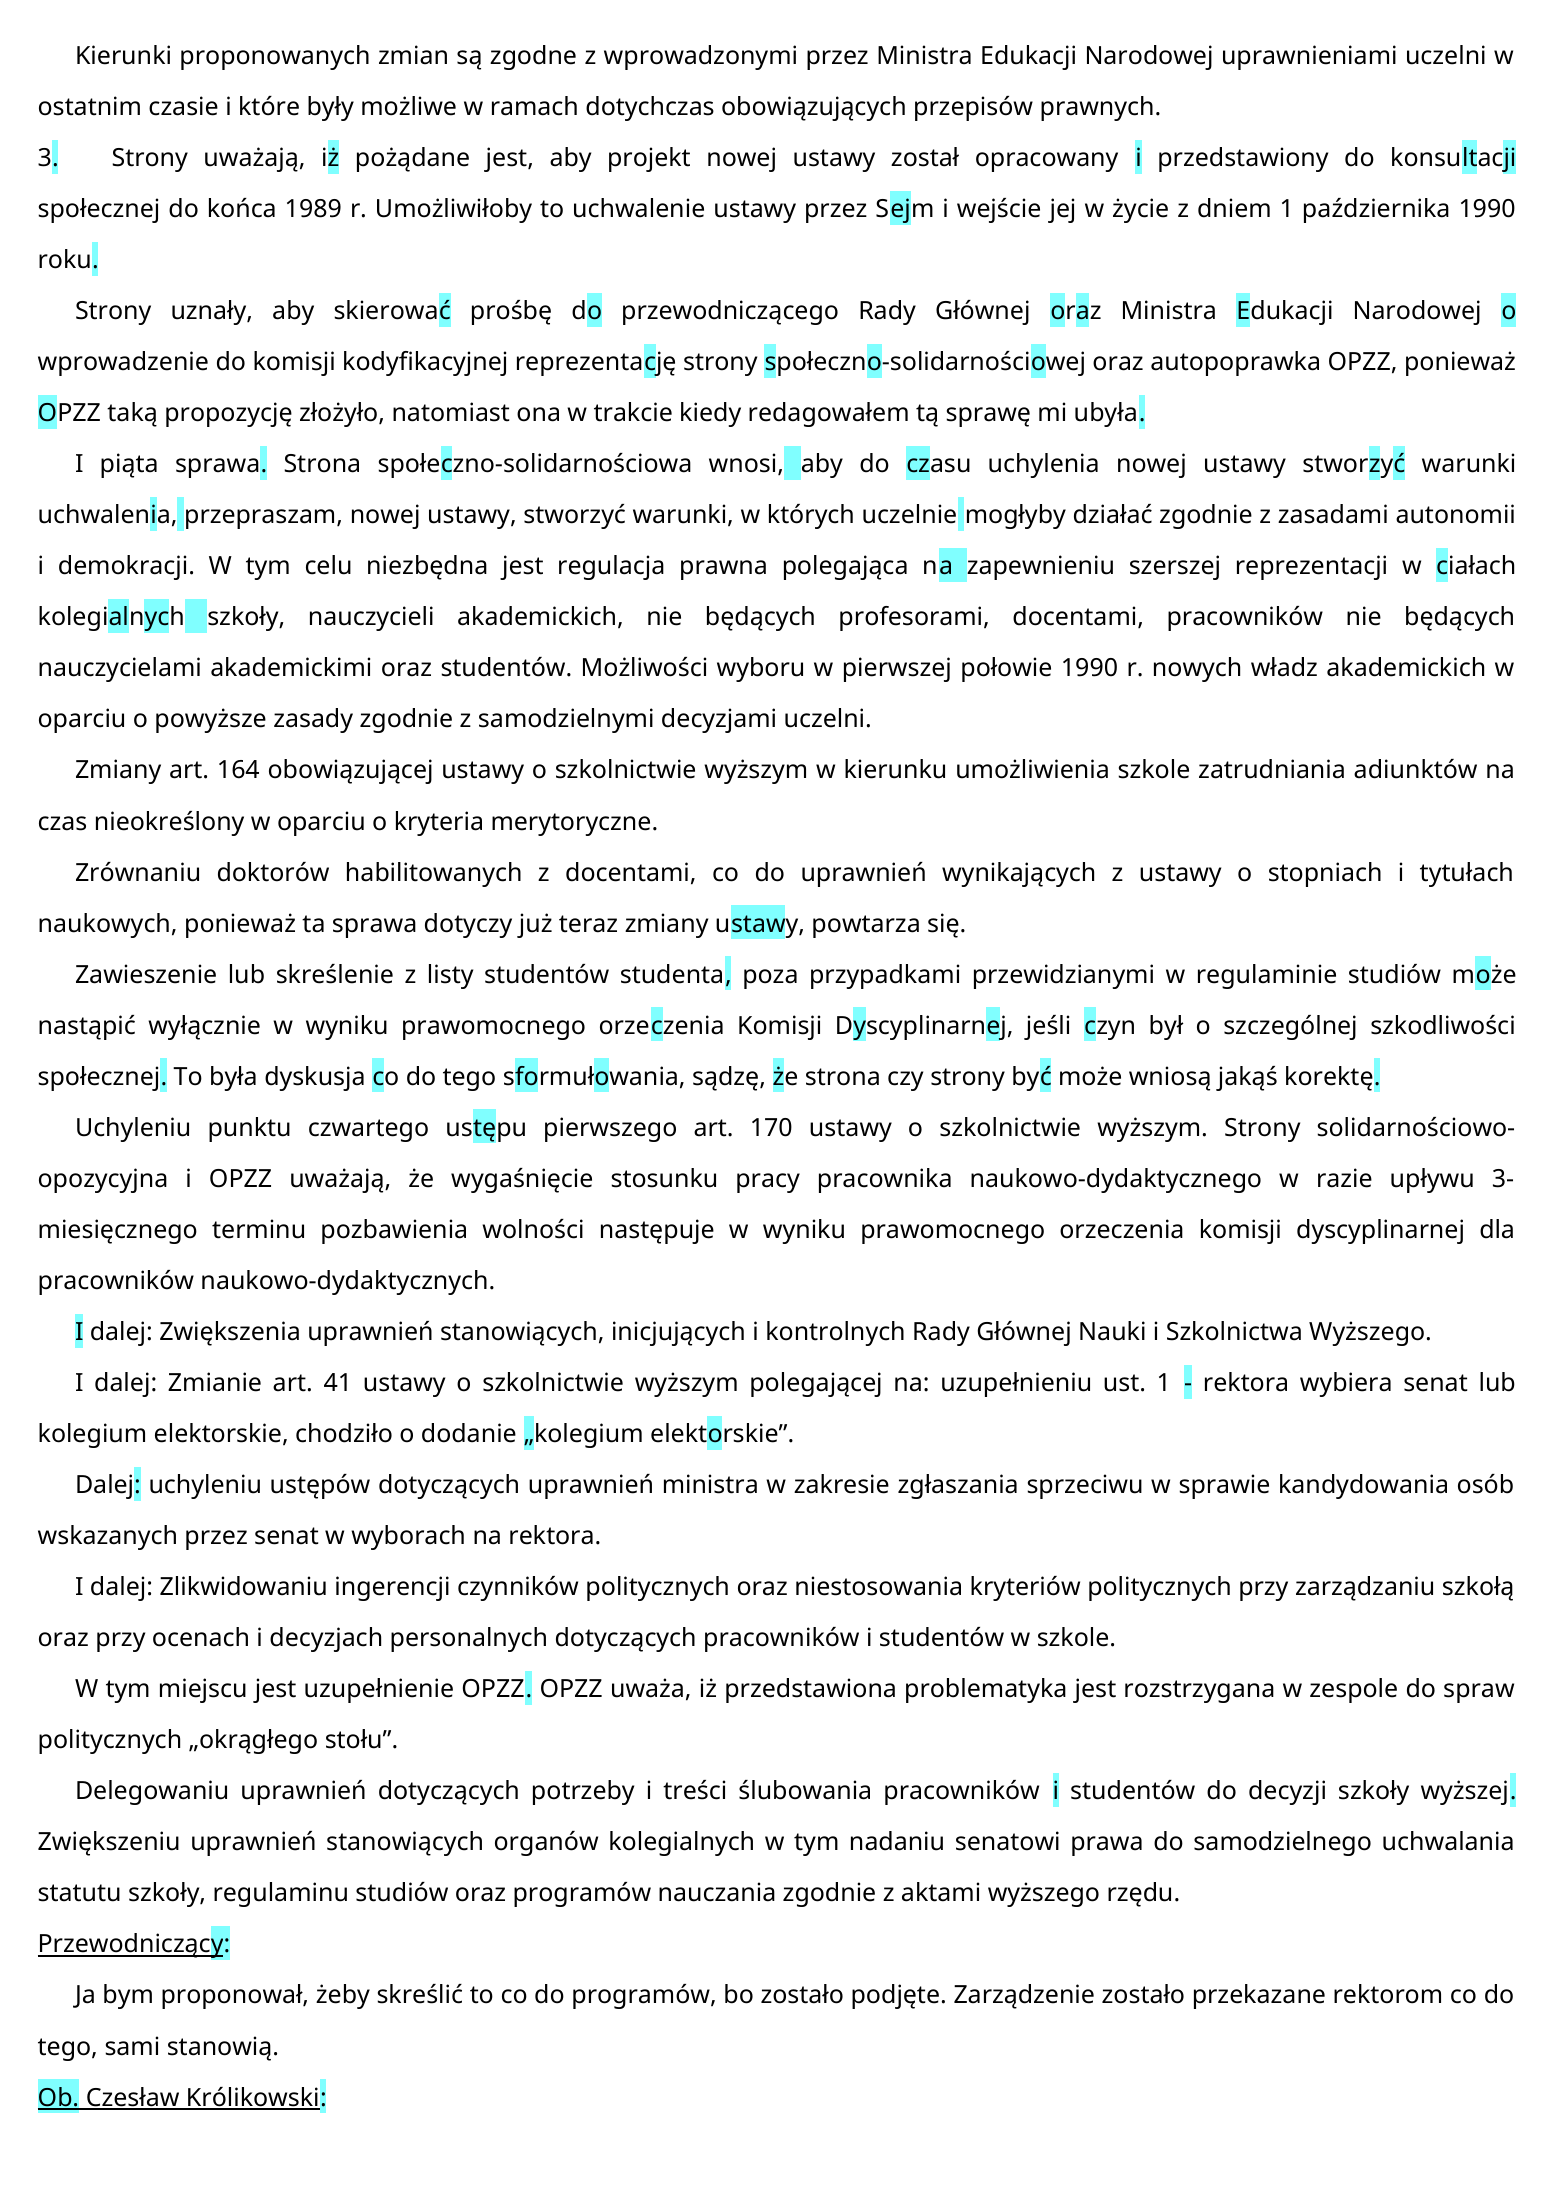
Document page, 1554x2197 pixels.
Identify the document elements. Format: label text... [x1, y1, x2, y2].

text Delegowaniu uprawnień dotyczących potrzeby i treści ślubowania pracowników i studentów do decyzji szkoły wyższej. Zwiększeniu uprawnień stanowiących organów kolegialnych w tym nadaniu senatowi prawa do samodzielnego uchwalania statutu szkoły, regulaminu studiów oraz programów nauczania zgodnie z aktami wyższego rzędu. [37, 1773, 1516, 1909]
text Dalej: uchyleniu ustępów dotyczących uprawnień ministra w zakresie zgłaszania sprzeciwu w sprawie kandydowania osób wskazanych przez senat w wyborach na rektora. [37, 1467, 1516, 1552]
text Przewodniczący: [37, 1926, 1516, 1960]
text Zawieszenie lub skreślenie z listy studentów studenta, poza przypadkami przewidzianymi w regulaminie studiów może nastąpić wyłącznie w wyniku prawomocnego orzeczenia Komisji Dyscyplinarnej, jeśli czyn był o szczególnej szkodliwości społecznej. To była dyskusja co do tego sformułowania, sądzę, że strona czy strony być może wniosą jakąś korektę. [37, 956, 1516, 1092]
text I dalej: Zlikwidowaniu ingerencji czynników politycznych oraz niestosowania kryteriów politycznych przy zarządzaniu szkołą oraz przy ocenach i decyzjach personalnych dotyczących pracowników i studentów w szkole. [37, 1569, 1516, 1654]
text W tym miejscu jest uzupełnienie OPZZ. OPZZ uważa, iż przedstawiona problematyka jest rozstrzygana w zespole do spraw politycznych „okrągłego stołu”. [37, 1671, 1516, 1756]
text Kierunki proponowanych zmian są zgodne z wprowadzonymi przez Ministra Edukacji Narodowej uprawnieniami uczelni w ostatnim czasie i które były możliwe w ramach dotychczas obowiązujących przepisów prawnych. [37, 37, 1516, 123]
text Ja bym proponował, żeby skreślić to co do programów, bo zostało podjęte. Zarządzenie zostało przekazane rektorom co do tego, sami stanowią. [37, 1977, 1516, 2062]
text I dalej: Zwiększenia uprawnień stanowiących, inicjujących i kontrolnych Rady Głównej Nauki i Szkolnictwa Wyższego. [37, 1313, 1516, 1348]
text Zrównaniu doktorów habilitowanych z docentami, co do uprawnień wynikających z ustawy o stopniach i tytułach naukowych, ponieważ ta sprawa dotyczy już teraz zmiany ustawy, powtarza się. [37, 854, 1516, 939]
text Uchyleniu punktu czwartego ustępu pierwszego art. 170 ustawy o szkolnictwie wyższym. Strony solidarnościowo-opozycyjna i OPZZ uważają, że wygaśnięcie stosunku pracy pracownika naukowo-dydaktycznego w razie upływu 3-miesięcznego terminu pozbawienia wolności następuje w wyniku prawomocnego orzeczenia komisji dyscyplinarnej dla pracowników naukowo-dydaktycznych. [37, 1109, 1516, 1297]
text Ob. Czesław Królikowski: [37, 2079, 1516, 2113]
text 3. Strony uważają, iż pożądane jest, aby projekt nowej ustawy został opracowany i przedstawiony do konsultacji społecznej do końca 1989 r. Umożliwiłoby to uchwalenie ustawy przez Sejm i wejście jej w życie z dniem 1 października 1990 roku. [37, 139, 1516, 276]
text I piąta sprawa. Strona społeczno-solidarnościowa wnosi, aby do czasu uchylenia nowej ustawy stworzyć warunki uchwalenia, przepraszam, nowej ustawy, stworzyć warunki, w których uczelnie mogłyby działać zgodnie z zasadami autonomii i demokracji. W tym celu niezbędna jest regulacja prawna polegająca na zapewnieniu szerszej reprezentacji w ciałach kolegialnych szkoły, nauczycieli akademickich, nie będących profesorami, docentami, pracowników nie będących nauczycielami akademickimi oraz studentów. Możliwości wyboru w pierwszej połowie 1990 r. nowych władz akademickich w oparciu o powyższe zasady zgodnie z samodzielnymi decyzjami uczelni. [37, 446, 1516, 735]
text Zmiany art. 164 obowiązującej ustawy o szkolnictwie wyższym w kierunku umożliwienia szkole zatrudniania adiunktów na czas nieokreślony w oparciu o kryteria merytoryczne. [37, 752, 1516, 837]
text I dalej: Zmianie art. 41 ustawy o szkolnictwie wyższym polegającej na: uzupełnieniu ust. 1 - rektora wybiera senat lub kolegium elektorskie, chodziło o dodanie „kolegium elektorskie”. [37, 1364, 1516, 1450]
text Strony uznały, aby skierować prośbę do przewodniczącego Rady Głównej oraz Ministra Edukacji Narodowej o wprowadzenie do komisji kodyfikacyjnej reprezentację strony społeczno-solidarnościowej oraz autopoprawka OPZZ, ponieważ OPZZ taką propozycję złożyło, natomiast ona w trakcie kiedy redagowałem tą sprawę mi ubyła. [37, 293, 1516, 429]
